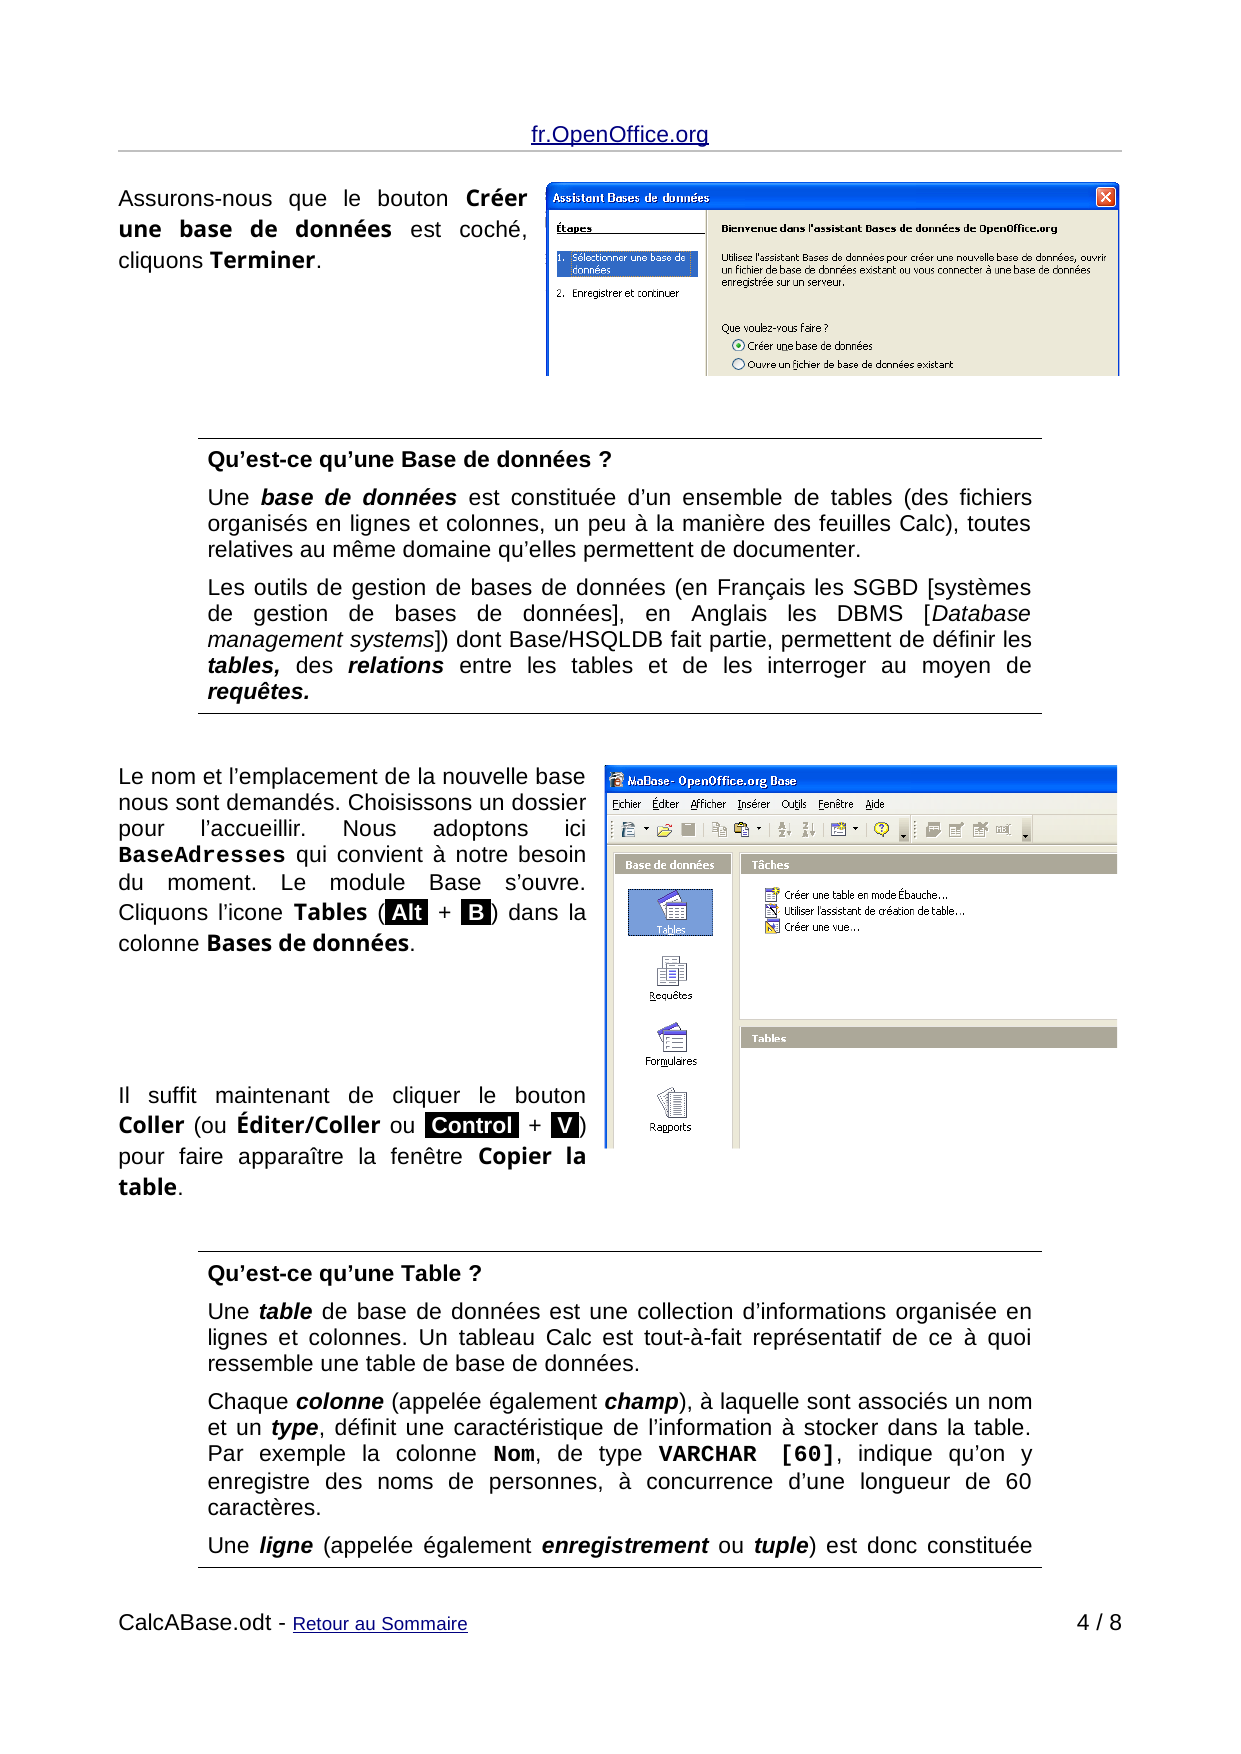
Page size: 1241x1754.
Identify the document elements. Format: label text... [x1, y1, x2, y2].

picture [604, 765, 1118, 1149]
text Une ligne (appelée également enregistrement ou tuple) est donc constituée [198, 1523, 1042, 1567]
text Chaque colonne (appelée également champ), à laquelle sont associés un nom et un type, définit une caractéristique de l’information à stocker dans la table. Par exemple la colonne Nom, de type VARCHAR [60], indique qu’on y enregistre des noms de personnes, à concurrence d’une longueur de 60 caractères. [198, 1379, 1042, 1520]
text Les outils de gestion de bases de données (en Français les SGBD [systèmes de gestion de bases de données], en Anglais les DBMS [Database management systems]) dont Base/HSQLDB fait partie, permettent de définir les tables, des relations entre les tables et de les interroger au moyen de requêtes. [198, 565, 1042, 713]
text Il suffit maintenant de cliquer le bouton Coller (ou Éditer/Coller ou Control + V ) pour faire apparaître la fenêtre Copier la table. [118, 1083, 1122, 1202]
text Qu’est-ce qu’une Base de données ? [198, 439, 1042, 473]
text Assurons-nous que le bouton Créer une base de données est coché, cliquons Terminer. [118, 182, 545, 275]
text Une table de base de données est une collection d’informations organisée en lignes et colonnes. Un tableau Calc est tout-à-fait représentatif de ce à quoi ressemble une table de base de données. [198, 1289, 1042, 1376]
text Le nom et l’emplacement de la nouvelle base nous sont demandés. Choisissons un dossier pour l’accueillir. Nous adoptons ici BaseAdresses qui convient à notre besoin du moment. Le module Base s’ouvre. Cliquons l’icone Tables ( Alt + B ) dans la colonne Bases de données. [118, 763, 1122, 957]
picture [545, 181, 1120, 376]
text Qu’est-ce qu’une Table ? [198, 1252, 1042, 1286]
text Une base de données est constituée d’un ensemble de tables (des fichiers organisés en lignes et colonnes, un peu à la manière des feuilles Calc), toutes relatives au même domaine qu’elles permettent de documenter. [198, 476, 1042, 563]
